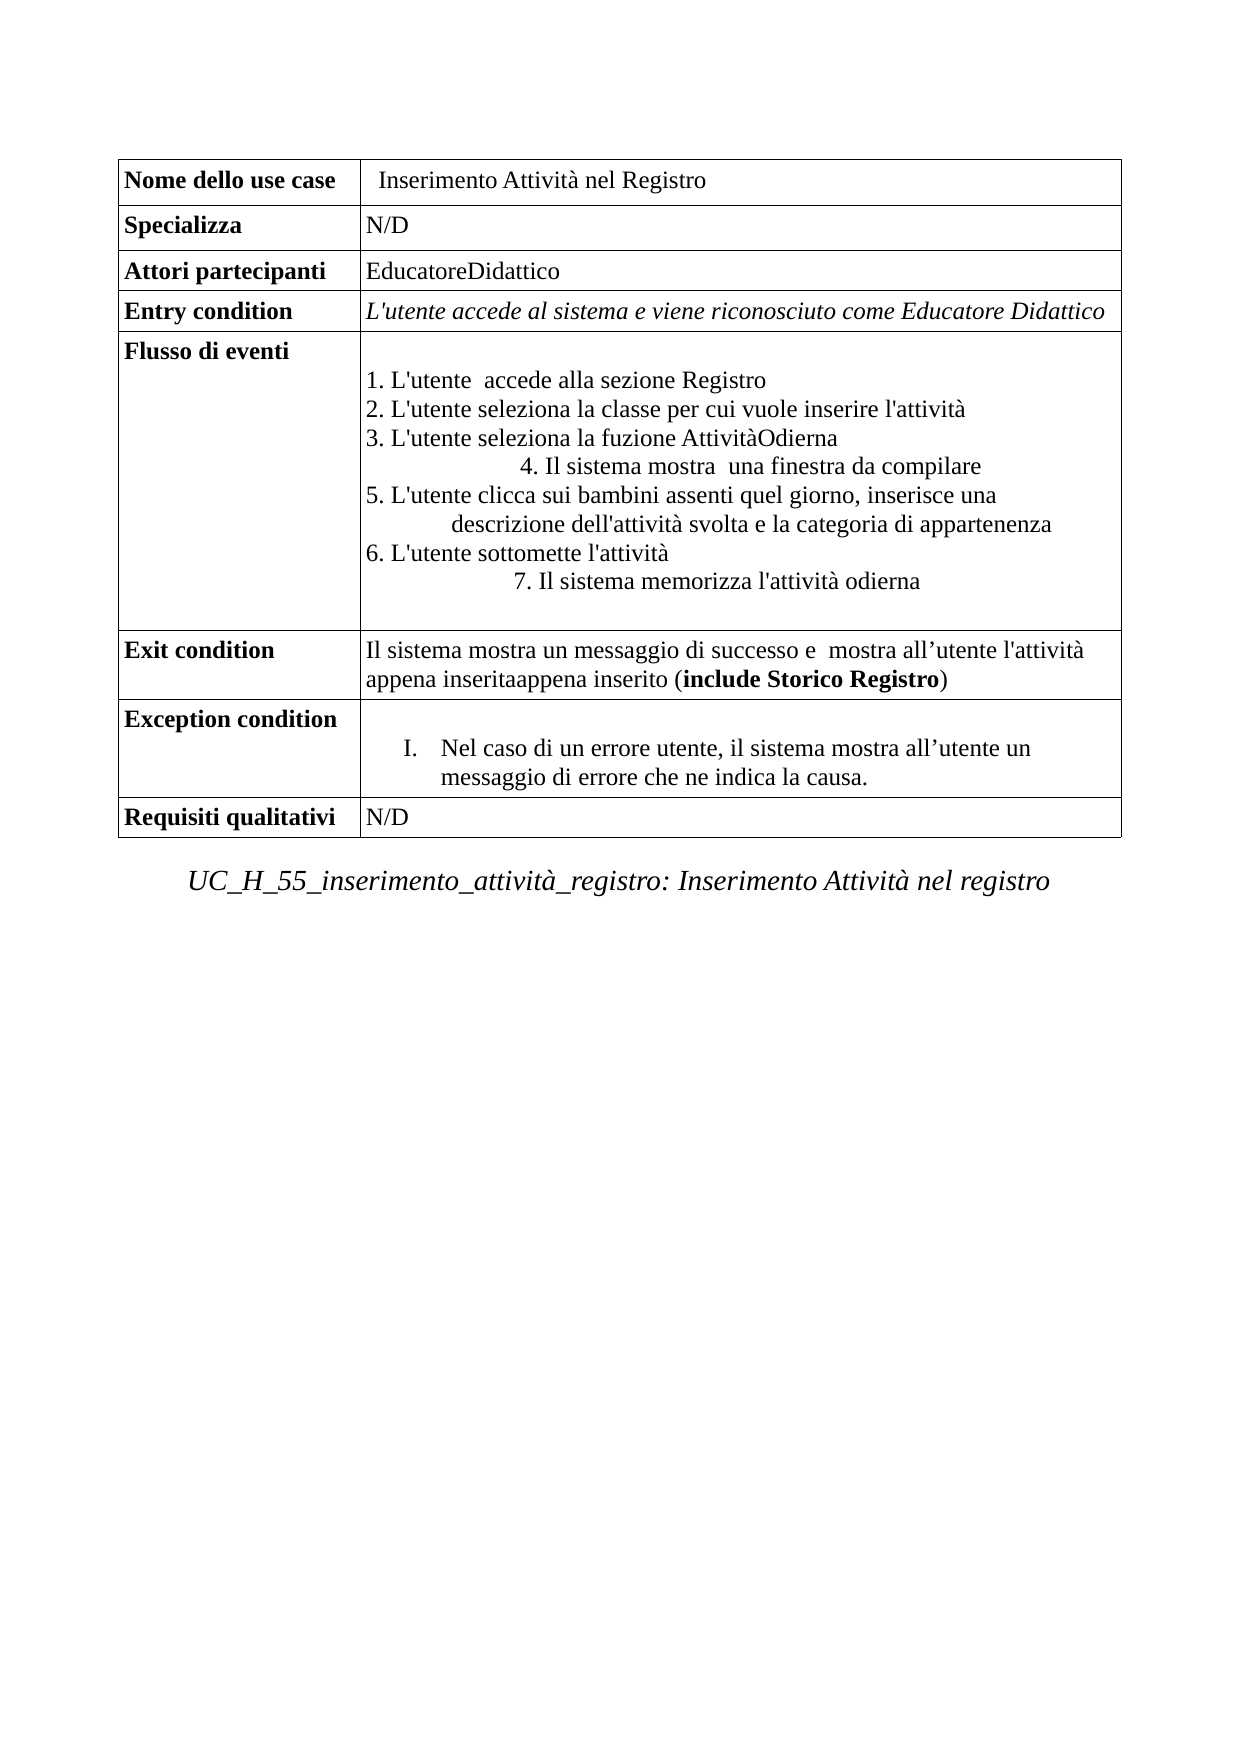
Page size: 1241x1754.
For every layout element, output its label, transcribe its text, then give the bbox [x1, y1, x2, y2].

table_cell Il sistema mostra un messaggio di successo e mostra all’utente l'attività appena inseritaappena inserito (include Storico Registro) [361, 631, 1121, 699]
table_cell Exit condition [119, 631, 360, 699]
table_header Nome dello use case [119, 160, 360, 205]
table_cell EducatoreDidattico [361, 251, 1121, 290]
table_cell Requisiti qualitativi [119, 798, 360, 837]
table_cell Nel caso di un errore utente, il sistema mostra all’utente un messaggio di errore che ne indica la causa. [361, 700, 1121, 797]
table_cell L'utente accede alla sezione Registro L'utente seleziona la classe per cui vuole inserire l'attività L'utente seleziona la fuzione AttivitàOdierna Il sistema mostra una finestra da compilare L'utente clicca sui bambini assenti quel giorno, inserisce una descrizione dell'attività svolta e la categoria di appartenenza L'utente sottomette l'attività Il sistema memorizza l'attività odierna [361, 332, 1121, 630]
table_cell Entry condition [119, 291, 360, 331]
table_header Inserimento Attività nel Registro [361, 160, 1121, 205]
table_cell N/D [361, 206, 1121, 250]
table_cell L'utente accede al sistema e viene riconosciuto come Educatore Didattico [361, 291, 1121, 331]
table_cell Flusso di eventi [119, 332, 360, 630]
table_cell N/D [361, 798, 1121, 837]
table_cell Specializza [119, 206, 360, 250]
table_cell Exception condition [119, 700, 360, 797]
table_cell Attori partecipanti [119, 251, 360, 290]
text UC_H_55_inserimento_attività_registro: Inserimento Attività nel registro [118, 863, 1122, 897]
